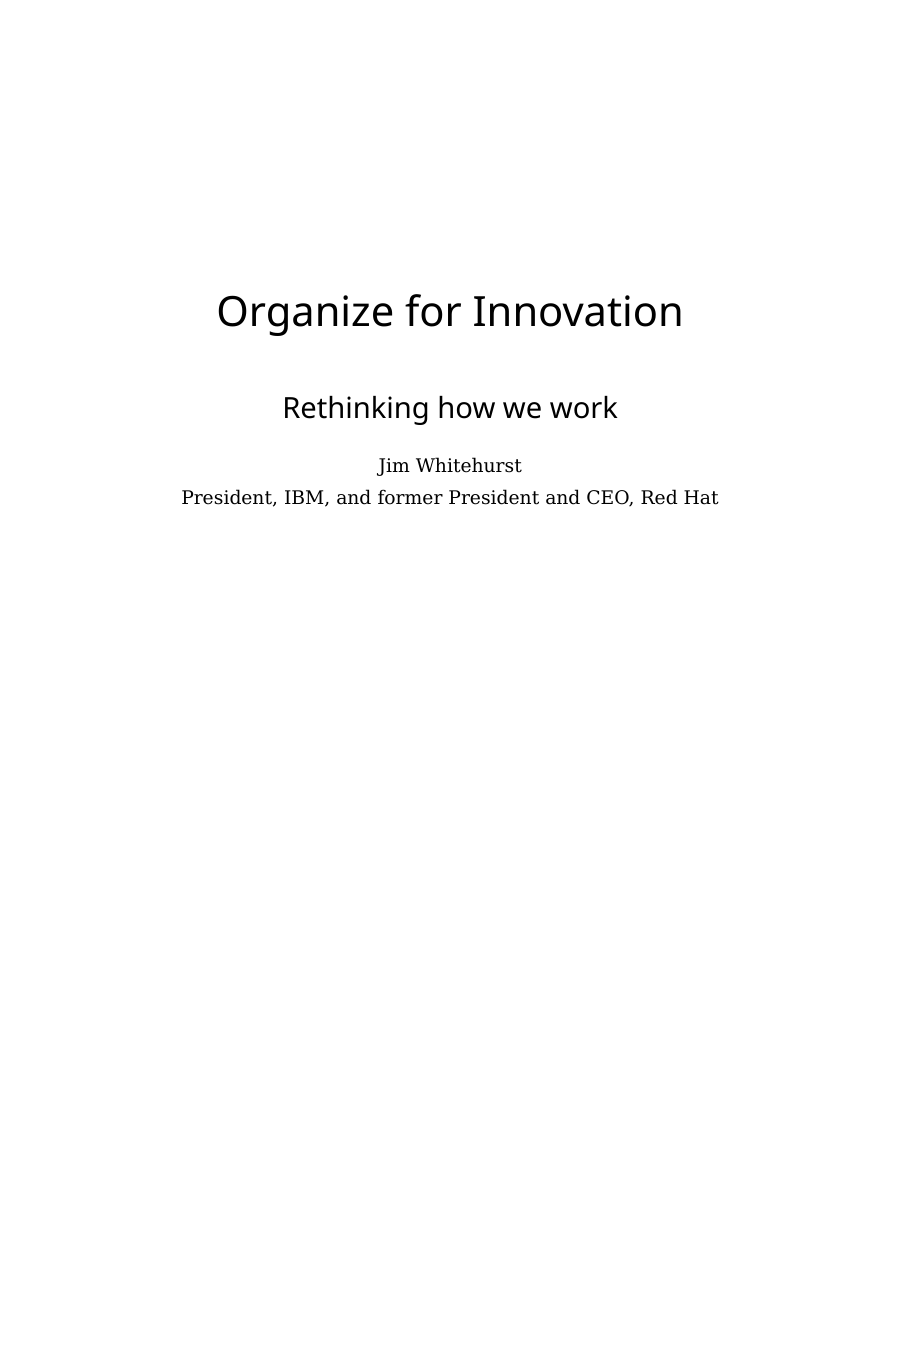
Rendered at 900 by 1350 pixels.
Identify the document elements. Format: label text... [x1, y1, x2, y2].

text Jim Whitehurst [127, 455, 772, 477]
subtitle Organize for Innovation [127, 288, 772, 336]
text President, IBM, and former President and CEO, Red Hat [127, 487, 772, 509]
subtitle Rethinking how we work [127, 392, 772, 425]
